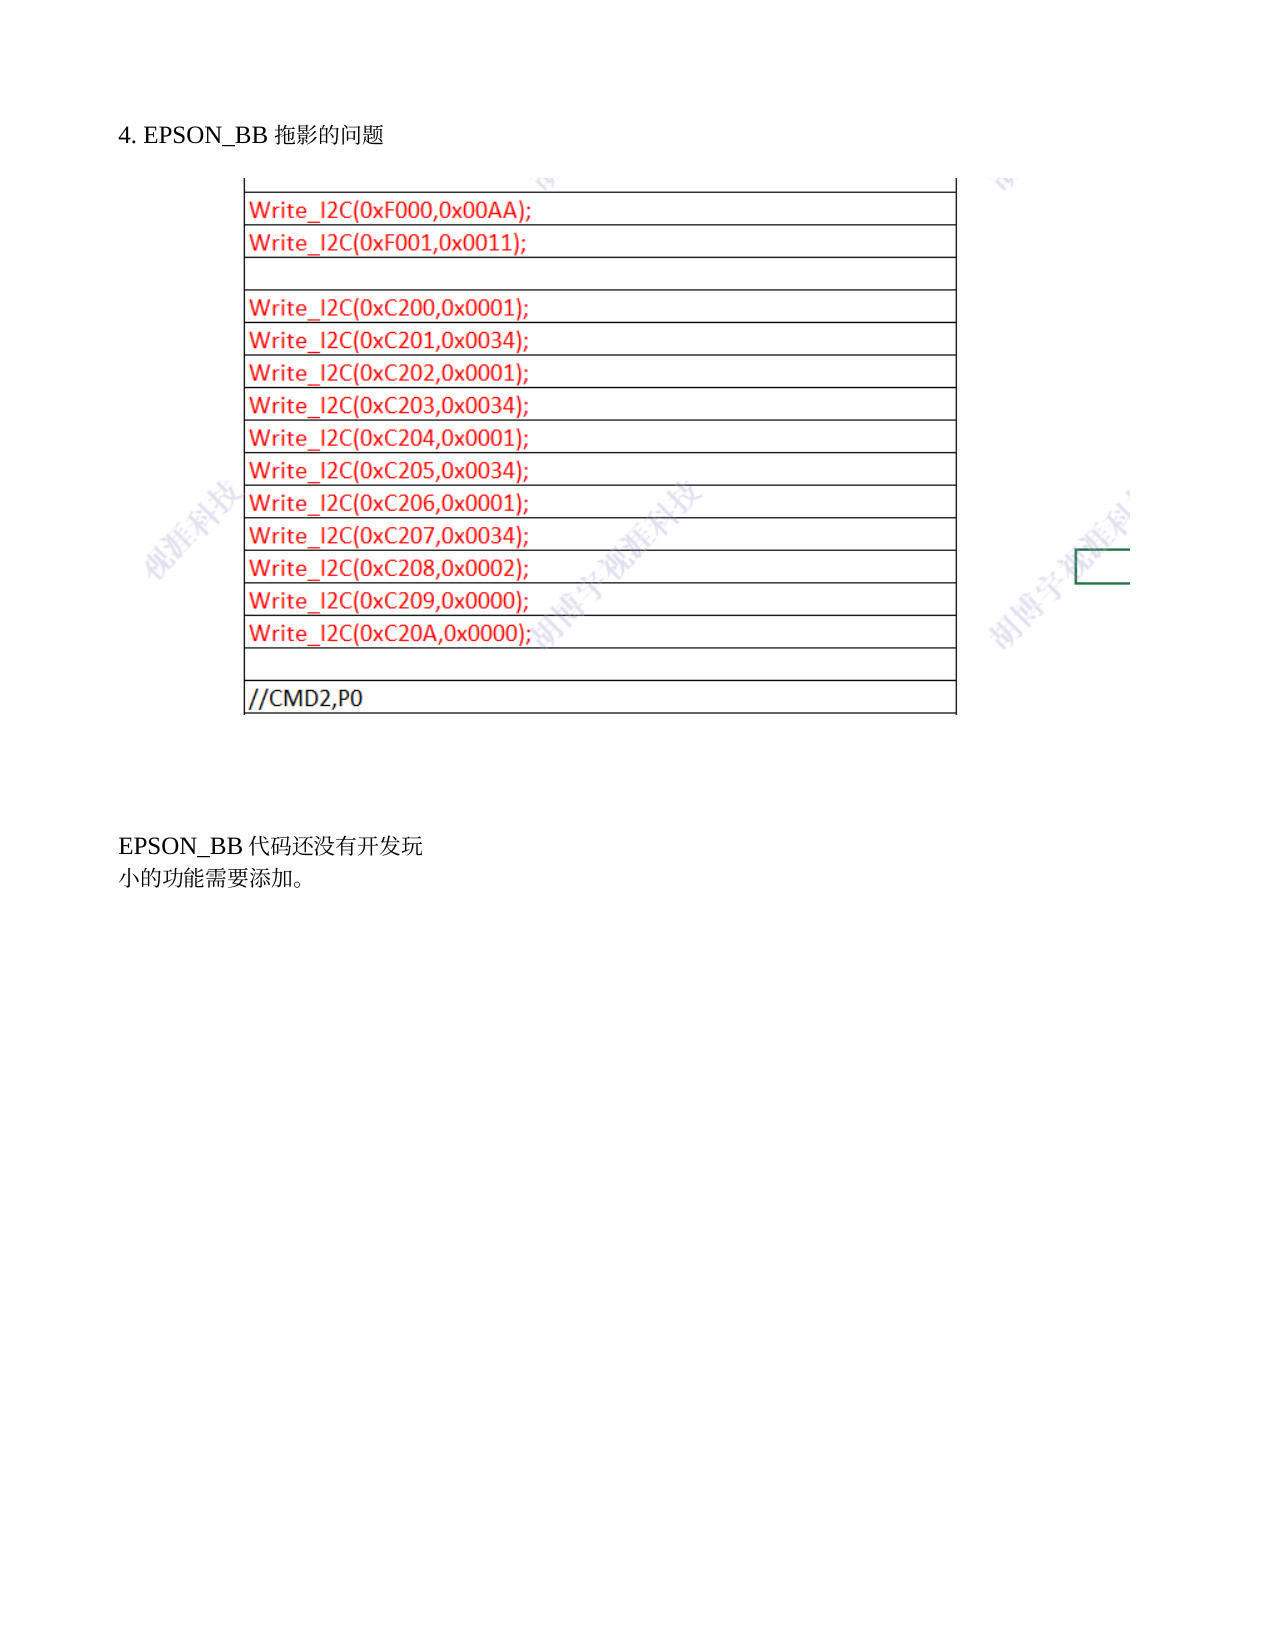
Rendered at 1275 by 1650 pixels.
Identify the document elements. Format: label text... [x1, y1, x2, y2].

text 小的功能需要添加。 [118, 861, 1157, 892]
text 4. EPSON_BB 拖影的问题 [118, 118, 1157, 149]
text EPSON_BB代码还没有开发玩 [118, 829, 1157, 861]
picture [145, 178, 1130, 715]
